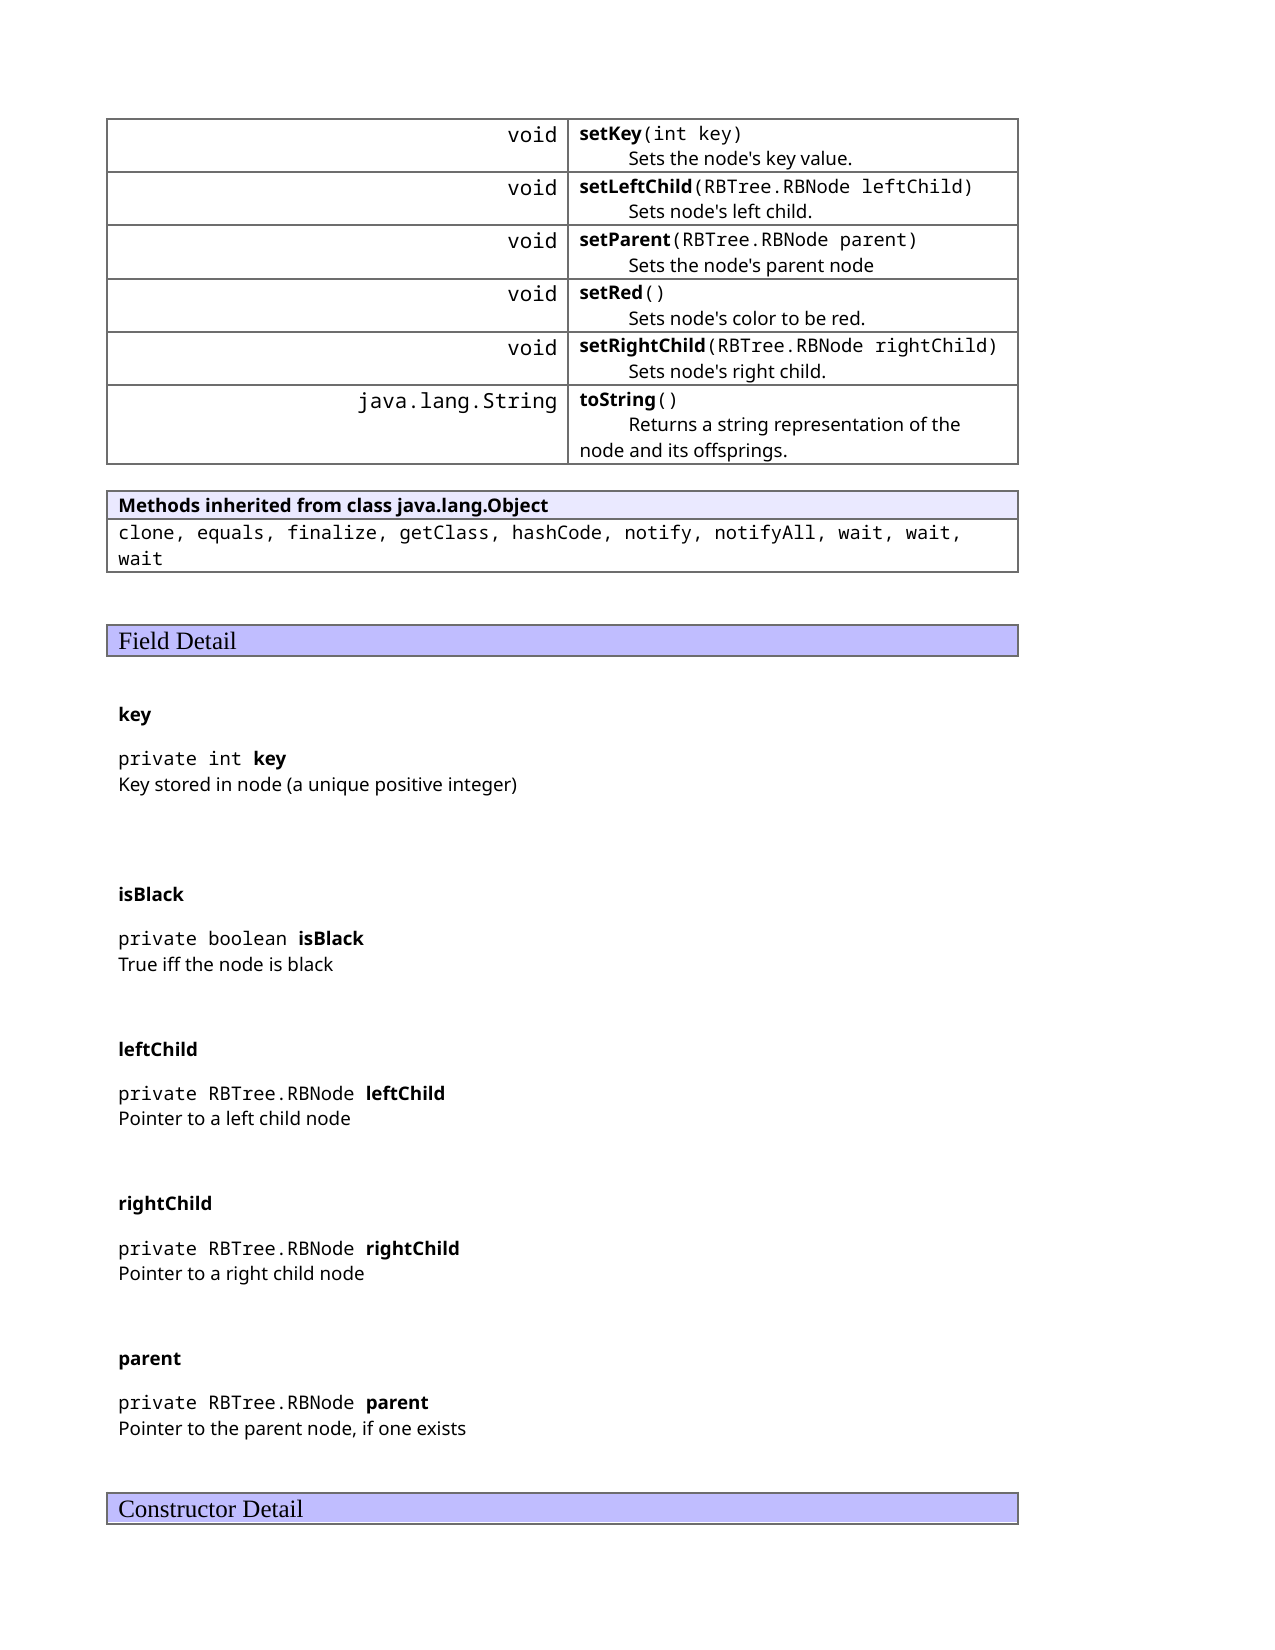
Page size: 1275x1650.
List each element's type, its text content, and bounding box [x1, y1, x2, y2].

text leftChild [118, 1036, 1157, 1061]
text Pointer to a left child node [118, 1106, 1157, 1131]
table_cell clone, equals, finalize, getClass, hashCode, notify, notifyAll, wait, wait, wait [108, 520, 1017, 571]
text Key stored in node (a unique positive integer) [118, 771, 1157, 796]
table_cell setRightChild(RBTree.RBNode rightChild) Sets node's right child. [569, 333, 1017, 384]
table_cell setLeftChild(RBTree.RBNode leftChild) Sets node's left child. [569, 173, 1017, 224]
text private RBTree.RBNode parent [118, 1389, 1157, 1415]
table_cell setRed() Sets node's color to be red. [569, 280, 1017, 331]
table_cell java.lang.String [108, 386, 567, 462]
text Pointer to the parent node, if one exists [118, 1415, 1157, 1441]
table_cell void [108, 173, 567, 224]
table_header Field Detail [108, 626, 1017, 655]
text key [118, 701, 1157, 727]
table_header Methods inherited from class java.lang.Object [108, 492, 1017, 518]
table_cell setKey(int key) Sets the node's key value. [569, 120, 1017, 171]
text rightChild [118, 1191, 1157, 1216]
table_header Constructor Detail [108, 1494, 1017, 1522]
text private int key [118, 745, 1157, 771]
table_cell void [108, 120, 567, 171]
table_cell void [108, 333, 567, 384]
text private boolean isBlack [118, 926, 1157, 951]
text True iff the node is black [118, 951, 1157, 977]
table_cell void [108, 280, 567, 331]
text private RBTree.RBNode rightChild [118, 1235, 1157, 1260]
text Pointer to a right child node [118, 1260, 1157, 1286]
text private RBTree.RBNode leftChild [118, 1080, 1157, 1106]
text parent [118, 1345, 1157, 1371]
table_cell void [108, 226, 567, 277]
text isBlack [118, 881, 1157, 907]
table_cell toString() Returns a string representation of the node and its offsprings. [569, 386, 1017, 462]
table_cell setParent(RBTree.RBNode parent) Sets the node's parent node [569, 226, 1017, 277]
